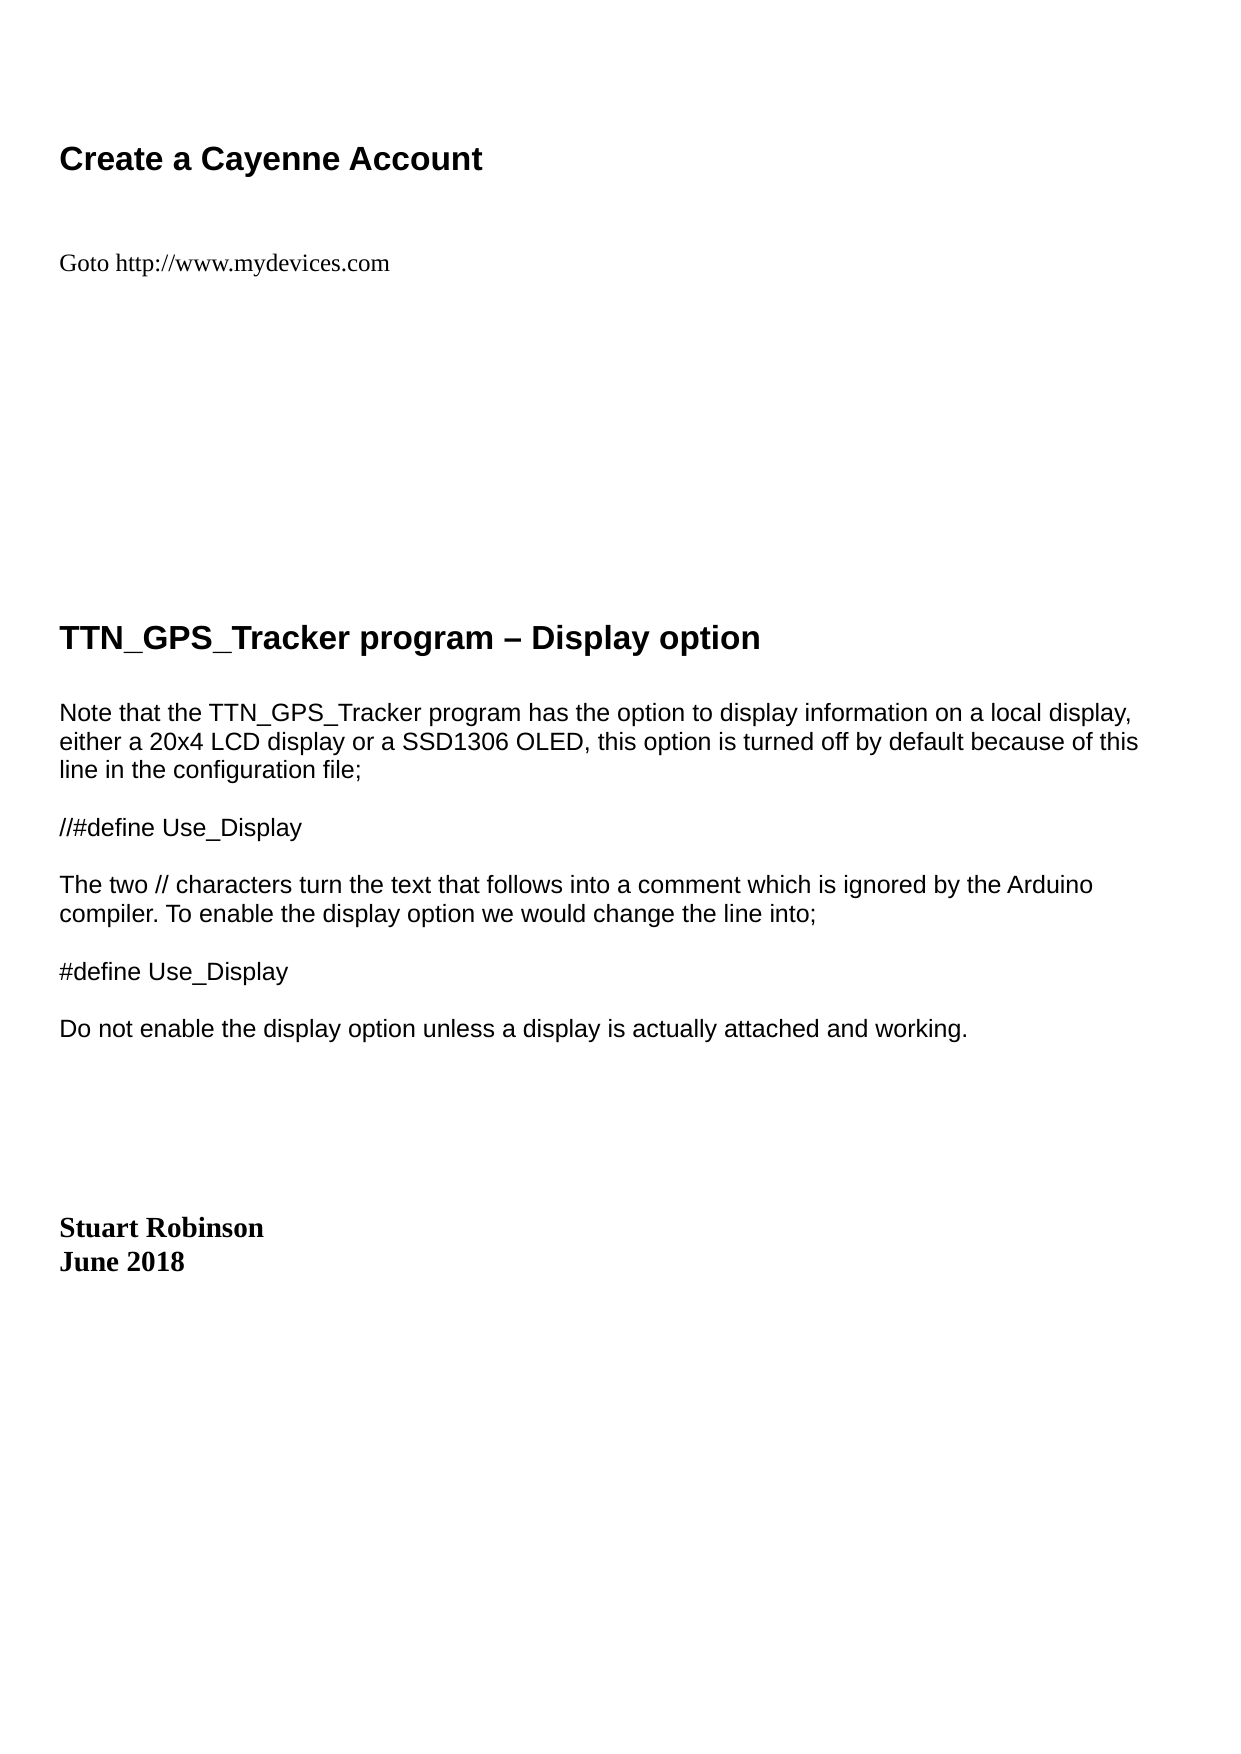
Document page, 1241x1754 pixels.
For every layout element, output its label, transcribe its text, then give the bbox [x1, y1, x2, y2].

text //#define Use_Display [59, 813, 1181, 842]
subtitle TTN_GPS_Tracker program – Display option [59, 618, 1181, 657]
text Goto http://www.mydevices.com [59, 248, 1181, 305]
subtitle Create a Cayenne Account [59, 139, 1181, 178]
text #define Use_Display [59, 957, 1181, 985]
text The two // characters turn the text that follows into a comment which is ignored by the Arduino compiler. To enable the display option we would change the line into; [59, 870, 1181, 928]
text June 2018 [59, 1244, 1181, 1278]
text Do not enable the display option unless a display is actually attached and working. [59, 1014, 1181, 1043]
text Note that the TTN_GPS_Tracker program has the option to display information on a local display, either a 20x4 LCD display or a SSD1306 OLED, this option is turned off by default because of this line in the configuration file; [59, 698, 1181, 784]
text Stuart Robinson [59, 1211, 1181, 1244]
